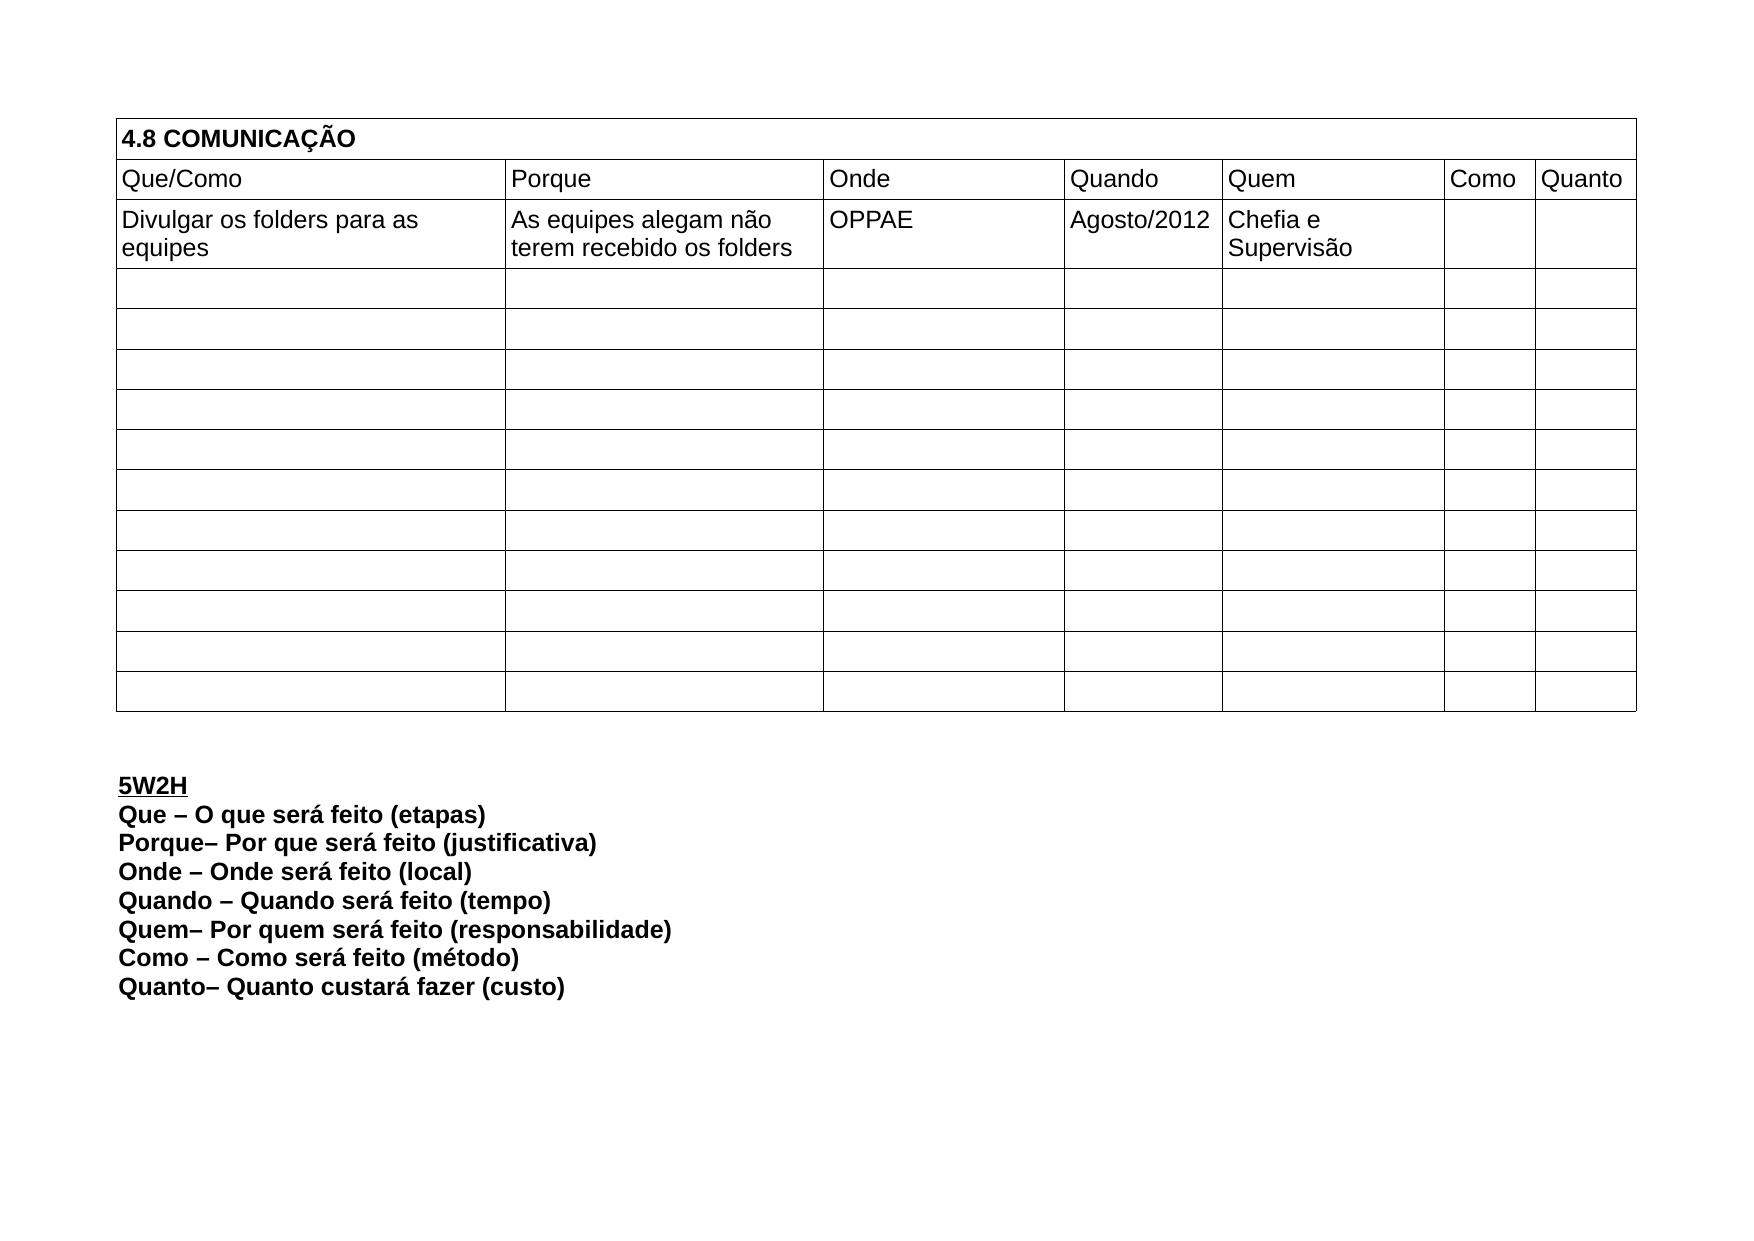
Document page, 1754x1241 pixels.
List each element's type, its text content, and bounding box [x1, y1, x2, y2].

table_cell [117, 269, 505, 308]
table_cell [1065, 390, 1222, 429]
table_cell [1536, 309, 1636, 348]
table_cell [506, 551, 823, 590]
table_cell [1065, 350, 1222, 389]
table_cell [117, 632, 505, 671]
table_cell [506, 309, 823, 348]
table_cell [506, 350, 823, 389]
table_cell [1223, 309, 1444, 348]
table_cell Quanto [1536, 160, 1636, 199]
table_cell [824, 430, 1064, 469]
table_cell [824, 511, 1064, 550]
table_cell [1536, 511, 1636, 550]
table_cell [1536, 200, 1636, 268]
table_header 4.8 COMUNICAÇÃO [117, 119, 1636, 158]
table_cell [1445, 551, 1535, 590]
table_cell [824, 551, 1064, 590]
table_cell [1065, 309, 1222, 348]
table_cell [117, 350, 505, 389]
table_cell Porque [506, 160, 823, 199]
text 5W2H [118, 771, 1636, 800]
table_cell [1223, 551, 1444, 590]
table_cell Chefia e Supervisão [1223, 200, 1444, 268]
table_cell [506, 390, 823, 429]
table_cell [117, 430, 505, 469]
table_cell [1445, 269, 1535, 308]
table_cell [1445, 591, 1535, 631]
table_cell [1223, 511, 1444, 550]
table_cell [506, 591, 823, 631]
table_cell [1536, 390, 1636, 429]
table_cell [1065, 430, 1222, 469]
table_cell As equipes alegam não terem recebido os folders [506, 200, 823, 268]
table_cell [1065, 672, 1222, 711]
table_cell [1223, 591, 1444, 631]
table_cell [1223, 390, 1444, 429]
table_cell [1223, 672, 1444, 711]
table_cell [1445, 511, 1535, 550]
table_cell [1065, 511, 1222, 550]
table_cell [1536, 551, 1636, 590]
table_cell [117, 470, 505, 510]
table_cell Agosto/2012 [1065, 200, 1222, 268]
text Que – O que será feito (etapas) Porque– Por que será feito (justificativa) Onde – Onde será feito (local) Quando – Quando será feito (tempo) Quem– Por quem será feito (responsabilidade) Como – Como será feito (método) Quanto– Quanto custará fazer (custo) [118, 800, 1636, 1001]
table_cell [1445, 390, 1535, 429]
table_cell [117, 309, 505, 348]
table_cell Como [1445, 160, 1535, 199]
table_cell [1536, 269, 1636, 308]
table_cell Quando [1065, 160, 1222, 199]
table_cell Onde [824, 160, 1064, 199]
table_cell [1223, 430, 1444, 469]
table_cell [1223, 470, 1444, 510]
table_cell [824, 591, 1064, 631]
table_cell [1536, 350, 1636, 389]
table_cell [117, 591, 505, 631]
table_cell [1065, 470, 1222, 510]
table_cell [1536, 430, 1636, 469]
table_cell [1065, 551, 1222, 590]
table_cell [824, 632, 1064, 671]
table_cell [506, 672, 823, 711]
table_cell [117, 672, 505, 711]
table_cell [1065, 632, 1222, 671]
table_cell [1445, 309, 1535, 348]
table_cell Quem [1223, 160, 1444, 199]
table_cell OPPAE [824, 200, 1064, 268]
table_cell [1223, 269, 1444, 308]
table_cell [506, 632, 823, 671]
table_cell [824, 269, 1064, 308]
table_cell [1223, 350, 1444, 389]
table_cell Que/Como [117, 160, 505, 199]
table_cell [824, 350, 1064, 389]
table_cell [1445, 632, 1535, 671]
table_cell [1536, 470, 1636, 510]
table_cell [824, 390, 1064, 429]
table_cell [506, 269, 823, 308]
table_cell [1223, 632, 1444, 671]
table_cell [506, 470, 823, 510]
table_cell [117, 551, 505, 590]
table_cell [1536, 672, 1636, 711]
table_cell [506, 430, 823, 469]
table_cell [824, 470, 1064, 510]
table_cell [824, 672, 1064, 711]
table_cell [1536, 591, 1636, 631]
table_cell [1536, 632, 1636, 671]
table_cell [506, 511, 823, 550]
table_cell [1445, 672, 1535, 711]
table_cell [1445, 430, 1535, 469]
table_cell [824, 309, 1064, 348]
table_cell [1065, 269, 1222, 308]
table_cell [117, 390, 505, 429]
table_cell [1445, 200, 1535, 268]
table_cell [117, 511, 505, 550]
table_cell [1445, 350, 1535, 389]
table_cell [1445, 470, 1535, 510]
table_cell [1065, 591, 1222, 631]
table_cell Divulgar os folders para as equipes [117, 200, 505, 268]
